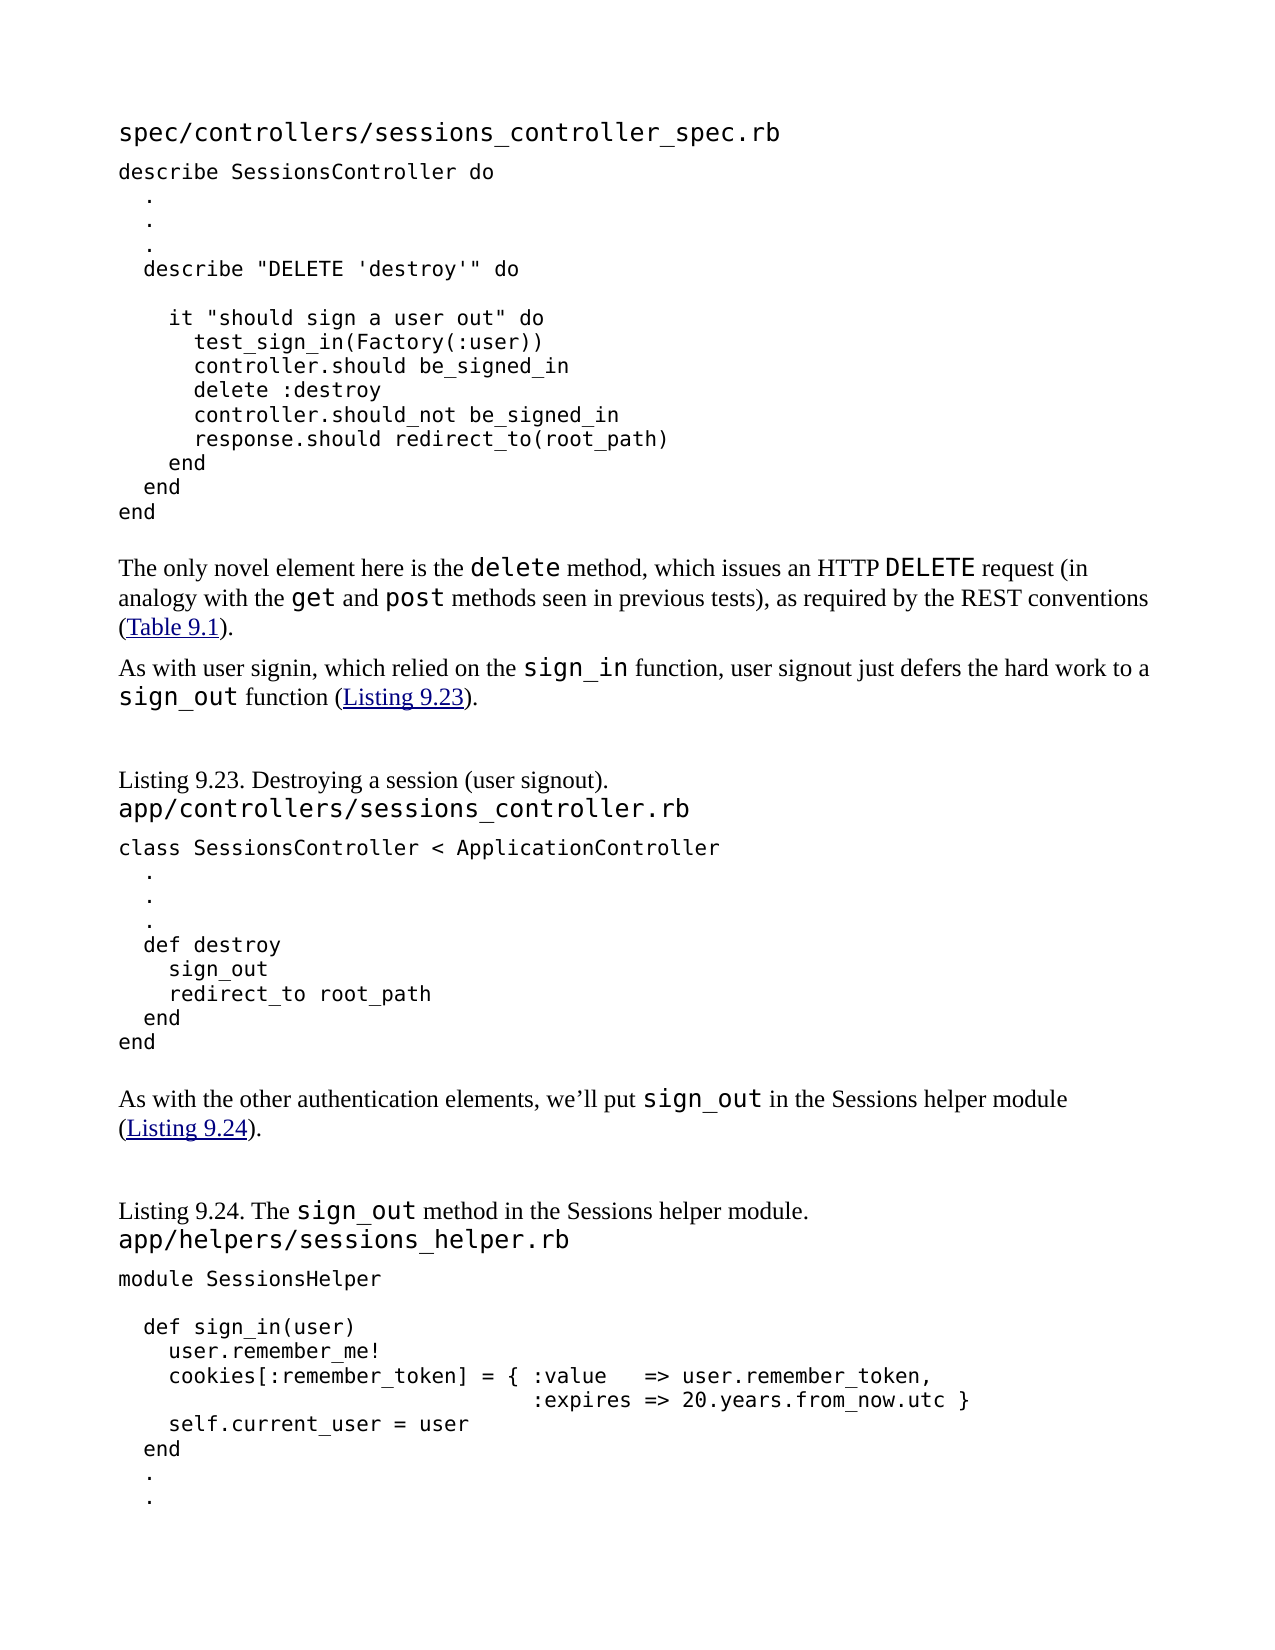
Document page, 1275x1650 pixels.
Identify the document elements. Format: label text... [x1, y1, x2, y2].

text . [118, 860, 1157, 884]
text . [118, 1461, 1157, 1485]
text describe "DELETE 'destroy'" do [118, 257, 1157, 281]
text cookies[:remember_token] = { :value => user.remember_token, [118, 1364, 1157, 1388]
text spec/controllers/sessions_controller_spec.rb [118, 118, 1157, 147]
text def sign_in(user) [118, 1315, 1157, 1339]
text user.remember_me! [118, 1339, 1157, 1364]
text . [118, 208, 1157, 233]
text controller.should be_signed_in [118, 354, 1157, 378]
text end [118, 1006, 1157, 1030]
text end [118, 451, 1157, 475]
text As with the other authentication elements, we’ll put sign_out in the Sessions helper module (Listing 9.24). [118, 1084, 1157, 1142]
text end [118, 1437, 1157, 1461]
text end [118, 1030, 1157, 1054]
text test_sign_in(Factory(:user)) [118, 330, 1157, 354]
text self.current_user = user [118, 1412, 1157, 1437]
text . [118, 884, 1157, 909]
text . [118, 184, 1157, 208]
text As with user signin, which relied on the sign_in function, user signout just defers the hard work to a sign_out function (Listing 9.23). [118, 653, 1157, 712]
text Listing 9.24. The sign_out method in the Sessions helper module. app/helpers/sessions_helper.rb [118, 1196, 1157, 1254]
text sign_out [118, 957, 1157, 982]
text . [118, 233, 1157, 257]
text controller.should_not be_signed_in [118, 403, 1157, 427]
text . [118, 1485, 1157, 1509]
text response.should redirect_to(root_path) [118, 427, 1157, 451]
text describe SessionsController do [118, 160, 1157, 184]
text class SessionsController < ApplicationController [118, 836, 1157, 860]
text delete :destroy [118, 378, 1157, 403]
text end [118, 500, 1157, 524]
text def destroy [118, 933, 1157, 957]
text module SessionsHelper [118, 1267, 1157, 1291]
text end [118, 475, 1157, 500]
text . [118, 909, 1157, 933]
text :expires => 20.years.from_now.utc } [118, 1388, 1157, 1412]
text Listing 9.23. Destroying a session (user signout). app/controllers/sessions_controller.rb [118, 766, 1157, 823]
text it "should sign a user out" do [118, 306, 1157, 330]
text redirect_to root_path [118, 982, 1157, 1006]
text The only novel element here is the delete method, which issues an HTTP DELETE request (in analogy with the get and post methods seen in previous tests), as required by the REST conventions (Table 9.1). [118, 553, 1157, 641]
